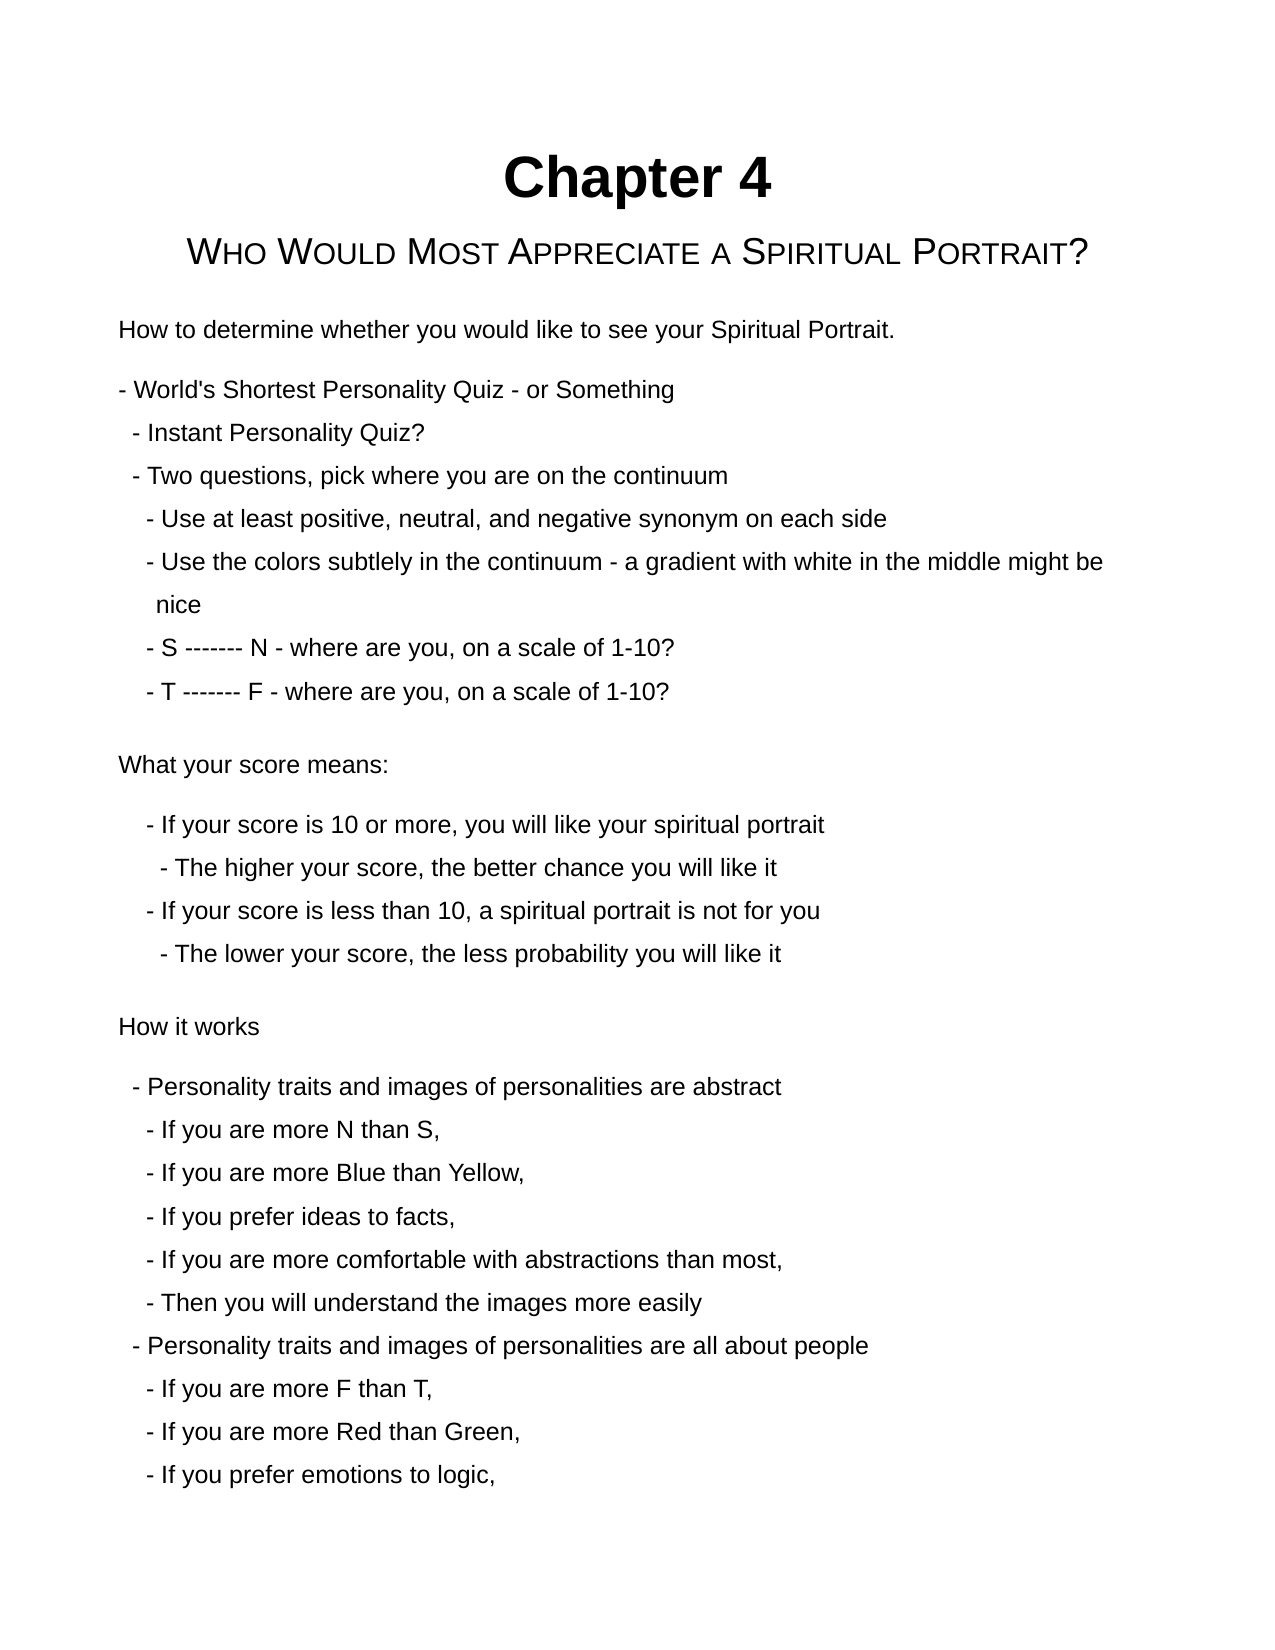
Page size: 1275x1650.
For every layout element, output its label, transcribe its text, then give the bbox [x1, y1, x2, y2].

list - If you are more F than T, [118, 1374, 1157, 1403]
list - Instant Personality Quiz? [118, 418, 1157, 446]
list - Two questions, pick where you are on the continuum [118, 461, 1157, 489]
text How it works [118, 1012, 1157, 1041]
list - Then you will understand the images more easily [118, 1288, 1157, 1316]
list - Use at least positive, neutral, and negative synonym on each side [118, 504, 1157, 533]
list - S ------- N - where are you, on a scale of 1-10? [118, 633, 1157, 662]
list - Personality traits and images of personalities are abstract [118, 1072, 1157, 1101]
list - If you are more N than S, [118, 1115, 1157, 1144]
list - If you are more comfortable with abstractions than most, [118, 1244, 1157, 1273]
list - The higher your score, the better chance you will like it [118, 853, 1157, 881]
subtitle Who Would Most Appreciate a Spiritual Portrait? [118, 229, 1157, 272]
list - The lower your score, the less probability you will like it [118, 939, 1157, 968]
text What your score means: [118, 749, 1157, 778]
list - T ------- F - where are you, on a scale of 1-10? [118, 676, 1157, 705]
list - If you prefer emotions to logic, [118, 1460, 1157, 1489]
list - If you prefer ideas to facts, [118, 1201, 1157, 1230]
list - If you are more Red than Green, [118, 1417, 1157, 1446]
list - Personality traits and images of personalities are all about people [118, 1331, 1157, 1359]
list - If you are more Blue than Yellow, [118, 1158, 1157, 1187]
list - If your score is less than 10, a spiritual portrait is not for you [118, 896, 1157, 924]
list - Use the colors subtlely in the continuum - a gradient with white in the middle might be nice [118, 547, 1157, 619]
title Chapter 4 [118, 143, 1157, 210]
list - If your score is 10 or more, you will like your spiritual portrait [118, 809, 1157, 838]
text How to determine whether you would like to see your Spiritual Portrait. [118, 314, 1157, 343]
list - World's Shortest Personality Quiz - or Something [118, 374, 1157, 403]
